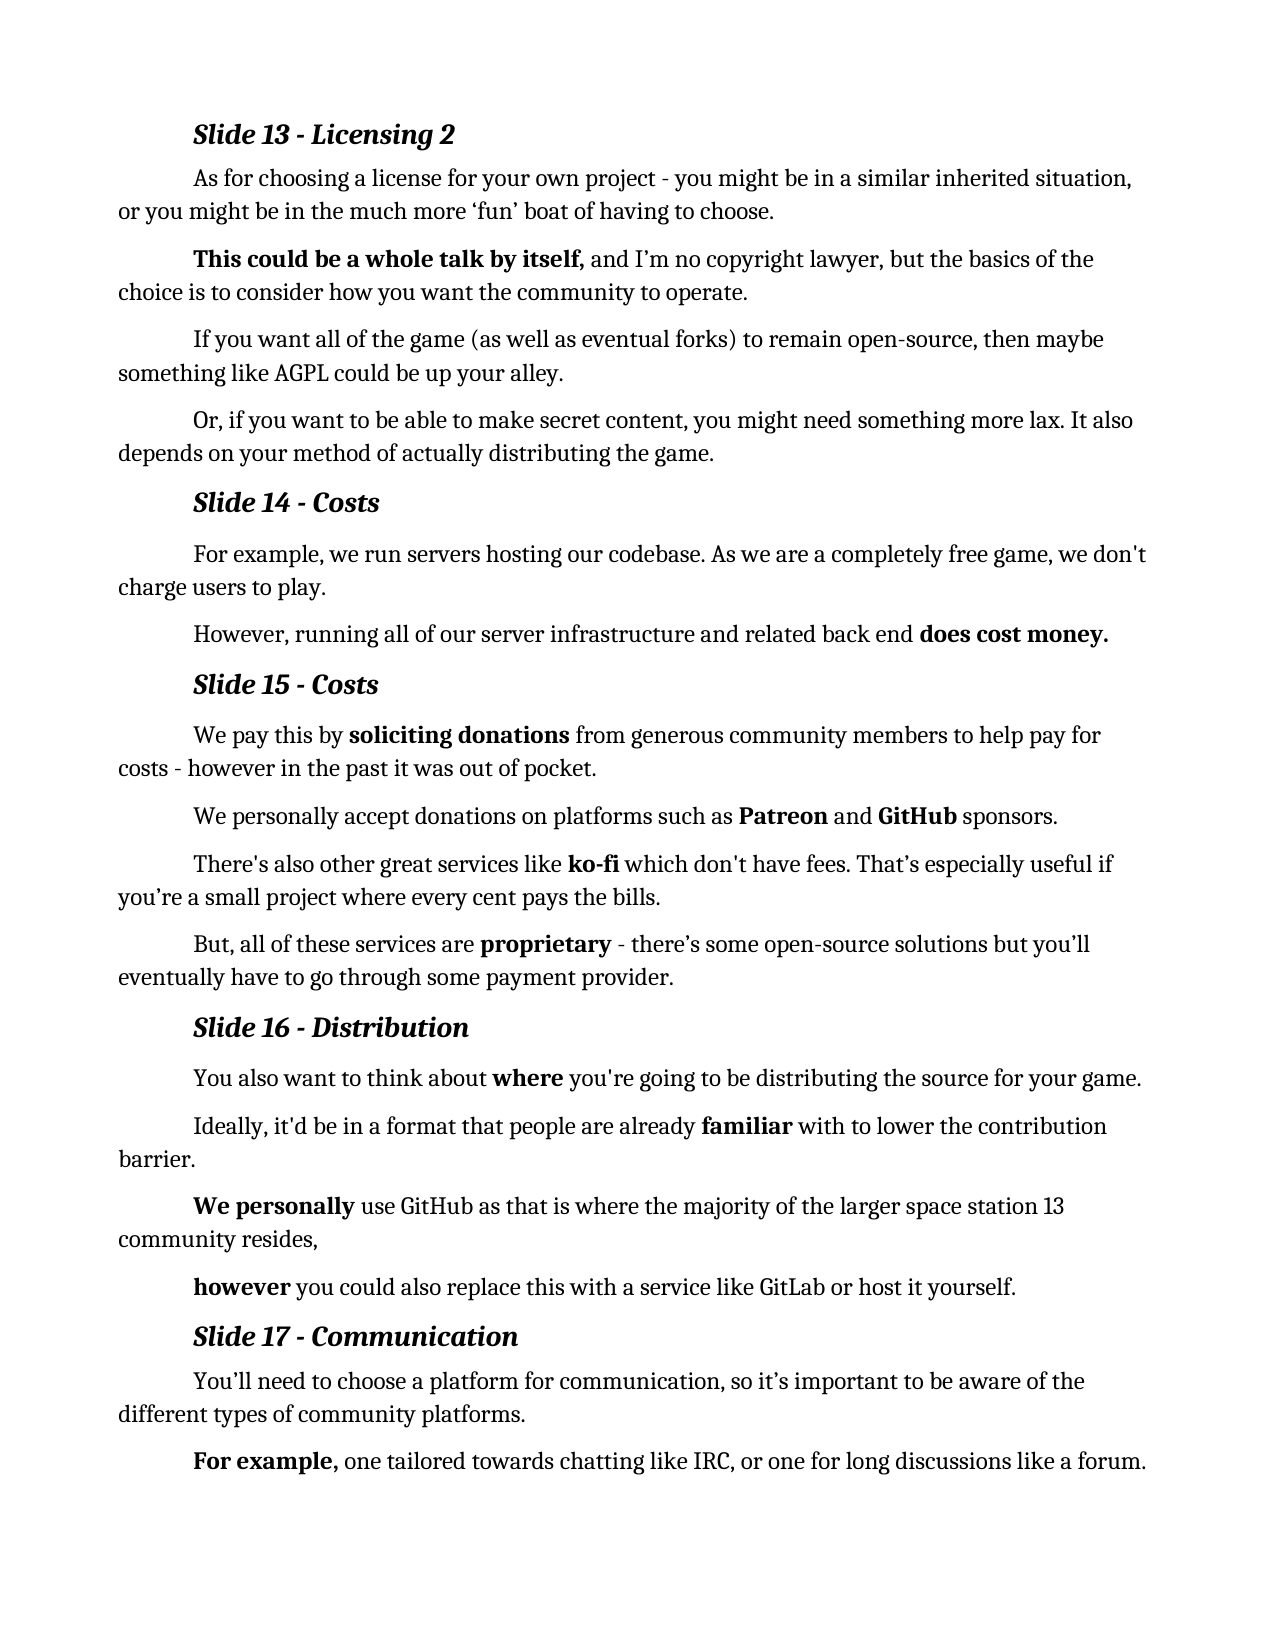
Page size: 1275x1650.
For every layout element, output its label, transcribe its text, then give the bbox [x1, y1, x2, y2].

list Ideally, it'd be in a format that people are already familiar with to lower the contribution barrier. [118, 1112, 1157, 1173]
list There's also other great services like ko-fi which don't have fees. That’s especially useful if you’re a small project where every cent pays the bills. [118, 849, 1157, 911]
list For example, one tailored towards chatting like IRC, or one for long discussions like a forum. [118, 1447, 1157, 1476]
list But, all of these services are proprietary - there’s some open-source solutions but you’ll eventually have to go through some payment provider. [118, 930, 1157, 992]
list however you could also replace this with a service like GitLab or host it yourself. [118, 1273, 1157, 1302]
list You also want to think about where you're going to be distributing the source for your game. [118, 1064, 1157, 1093]
subtitle Slide 14 - Costs [118, 487, 1157, 520]
subtitle Slide 15 - Costs [118, 668, 1157, 702]
list As for choosing a license for your own project - you might be in a similar inherited situation, or you might be in the much more ‘fun’ boat of having to choose. [118, 164, 1157, 226]
list However, running all of our server infrastructure and related back end does cost money. [118, 620, 1157, 649]
list If you want all of the game (as well as eventual forks) to remain open-source, then maybe something like AGPL could be up your alley. [118, 325, 1157, 387]
list We pay this by soliciting donations from generous community members to help pay for costs - however in the past it was out of pocket. [118, 721, 1157, 783]
list This could be a whole talk by itself, and I’m no copyright lawyer, but the basics of the choice is to consider how you want the community to operate. [118, 245, 1157, 307]
list We personally accept donations on platforms such as Patreon and GitHub sponsors. [118, 802, 1157, 831]
list For example, we run servers hosting our codebase. As we are a completely free game, we don't charge users to play. [118, 540, 1157, 602]
list You’ll need to choose a platform for communication, so it’s important to be aware of the different types of community platforms. [118, 1367, 1157, 1428]
subtitle Slide 16 - Distribution [118, 1011, 1157, 1044]
list Or, if you want to be able to make secret content, you might need something more lax. It also depends on your method of actually distributing the game. [118, 406, 1157, 468]
subtitle Slide 13 - Licensing 2 [118, 118, 1157, 152]
list We personally use GitHub as that is where the majority of the larger space station 13 community resides, [118, 1192, 1157, 1254]
subtitle Slide 17 - Communication [118, 1321, 1157, 1354]
